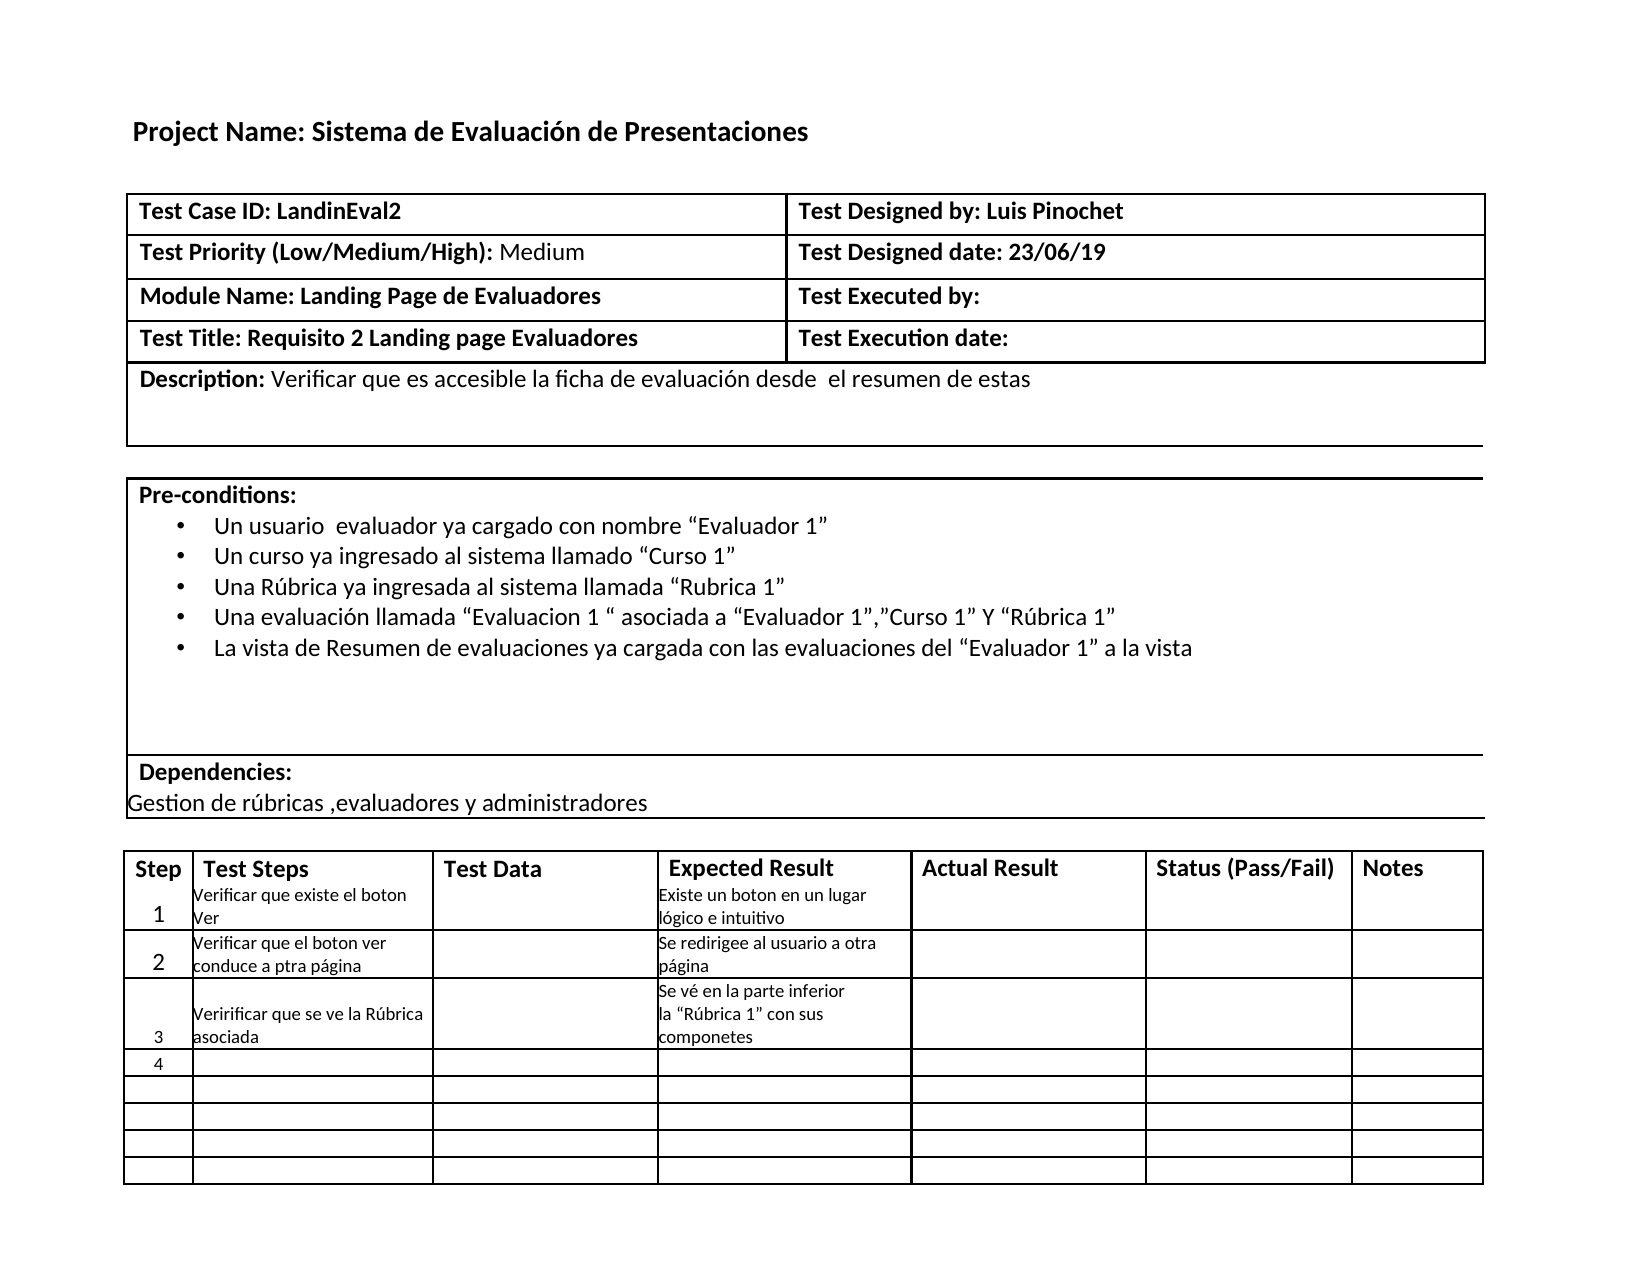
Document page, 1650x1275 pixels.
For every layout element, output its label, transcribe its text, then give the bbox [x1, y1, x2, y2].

table_cell [434, 931, 657, 977]
table_header Step [125, 852, 192, 883]
table_cell [1353, 1131, 1482, 1156]
table_cell [913, 883, 1145, 929]
table_cell [127, 149, 1485, 193]
table_header Status (Pass/Fail) [1147, 852, 1351, 883]
table_cell [1353, 979, 1482, 1048]
table_cell [127, 447, 786, 477]
table_cell [1353, 931, 1482, 977]
table_cell Description: Verificar que es accesible la ficha de evaluación desde el resumen de estas [128, 364, 1485, 445]
table_cell [659, 1050, 910, 1075]
table_cell [434, 1158, 657, 1183]
table_cell [125, 1131, 192, 1156]
table_cell Test Execution date: [788, 322, 1484, 361]
table_cell [1353, 1158, 1482, 1183]
table_header Test Steps [194, 852, 432, 883]
table_cell [913, 1104, 1145, 1129]
table_cell [125, 1077, 192, 1102]
table_cell [913, 979, 1145, 1048]
table_cell [659, 1131, 910, 1156]
table_cell [659, 1158, 910, 1183]
table_cell Existe un boton en un lugar lógico e intuitivo [659, 883, 910, 929]
table_cell [913, 1077, 1145, 1102]
table_header Expected Result [659, 852, 910, 883]
table_cell 3 [125, 979, 192, 1048]
table_cell [913, 1131, 1145, 1156]
table_cell [1147, 931, 1351, 977]
table_cell Veririficar que se ve la Rúbrica asociada [194, 979, 432, 1048]
table_header Notes [1353, 852, 1482, 883]
table_cell 4 [125, 1050, 192, 1075]
table_cell [434, 883, 657, 929]
table_cell [194, 1131, 432, 1156]
table_header Project Name: Sistema de Evaluación de Presentaciones [127, 103, 1485, 149]
table_cell [194, 1104, 432, 1129]
table_cell Module Name: Landing Page de Evaluadores [128, 280, 785, 320]
table_cell [1353, 1104, 1482, 1129]
table_cell [1147, 1131, 1351, 1156]
table_cell Test Executed by: [788, 280, 1484, 320]
table_cell Test Title: Requisito 2 Landing page Evaluadores [128, 322, 785, 361]
table_cell [659, 1104, 910, 1129]
table_cell [434, 979, 657, 1048]
table_cell [1353, 883, 1482, 929]
table_cell [913, 1050, 1145, 1075]
table_cell [434, 1104, 657, 1129]
table_cell Se redirigee al usuario a otra página [659, 931, 910, 977]
table_cell Verificar que el boton ver conduce a ptra página [194, 931, 432, 977]
table_cell [1353, 1050, 1482, 1075]
table_cell [1147, 1104, 1351, 1129]
table_cell Test Designed by: Luis Pinochet [788, 195, 1484, 234]
table_cell Se vé en la parte inferior la “Rúbrica 1” con sus componetes [659, 979, 910, 1048]
table_cell [1147, 979, 1351, 1048]
table_cell [913, 931, 1145, 977]
table_cell [659, 1077, 910, 1102]
table_cell Dependencies: Gestion de rúbricas ,evaluadores y administradores [128, 754, 1485, 817]
table_cell [125, 1104, 192, 1129]
table_cell [1147, 1158, 1351, 1183]
table_cell [194, 1158, 432, 1183]
table_cell 2 [125, 931, 192, 977]
table_cell [434, 1077, 657, 1102]
table_cell Pre-conditions: Un usuario evaluador ya cargado con nombre “Evaluador 1” Un curso ya ingresado al sistema llamado “Curso 1” Una Rúbrica ya ingresada al sistema llamada “Rubrica 1” Una evaluación llamada “Evaluacion 1 “ asociada a “Evaluador 1”,”Curso 1” Y “Rúbrica 1” La vista de Resumen de evaluaciones ya cargada con las evaluaciones del “Evaluador 1” a la vista [128, 477, 1485, 754]
table_cell [913, 1158, 1145, 1183]
table_cell [194, 1077, 432, 1102]
table_cell [434, 1131, 657, 1156]
table_cell [786, 445, 1485, 477]
table_cell [125, 1158, 192, 1183]
table_cell Test Priority (Low/Medium/High): Medium [128, 236, 785, 278]
table_cell [1147, 1077, 1351, 1102]
table_cell [1353, 1077, 1482, 1102]
table_cell [194, 1050, 432, 1075]
table_cell 1 [125, 883, 192, 929]
table_cell [434, 1050, 657, 1075]
table_cell Verificar que existe el boton Ver [194, 883, 432, 929]
table_cell [1147, 883, 1351, 929]
table_cell Test Case ID: LandinEval2 [128, 195, 785, 234]
table_header Test Data [434, 852, 657, 883]
table_header Actual Result [913, 852, 1145, 883]
table_cell [1147, 1050, 1351, 1075]
table_cell Test Designed date: 23/06/19 [788, 236, 1484, 278]
